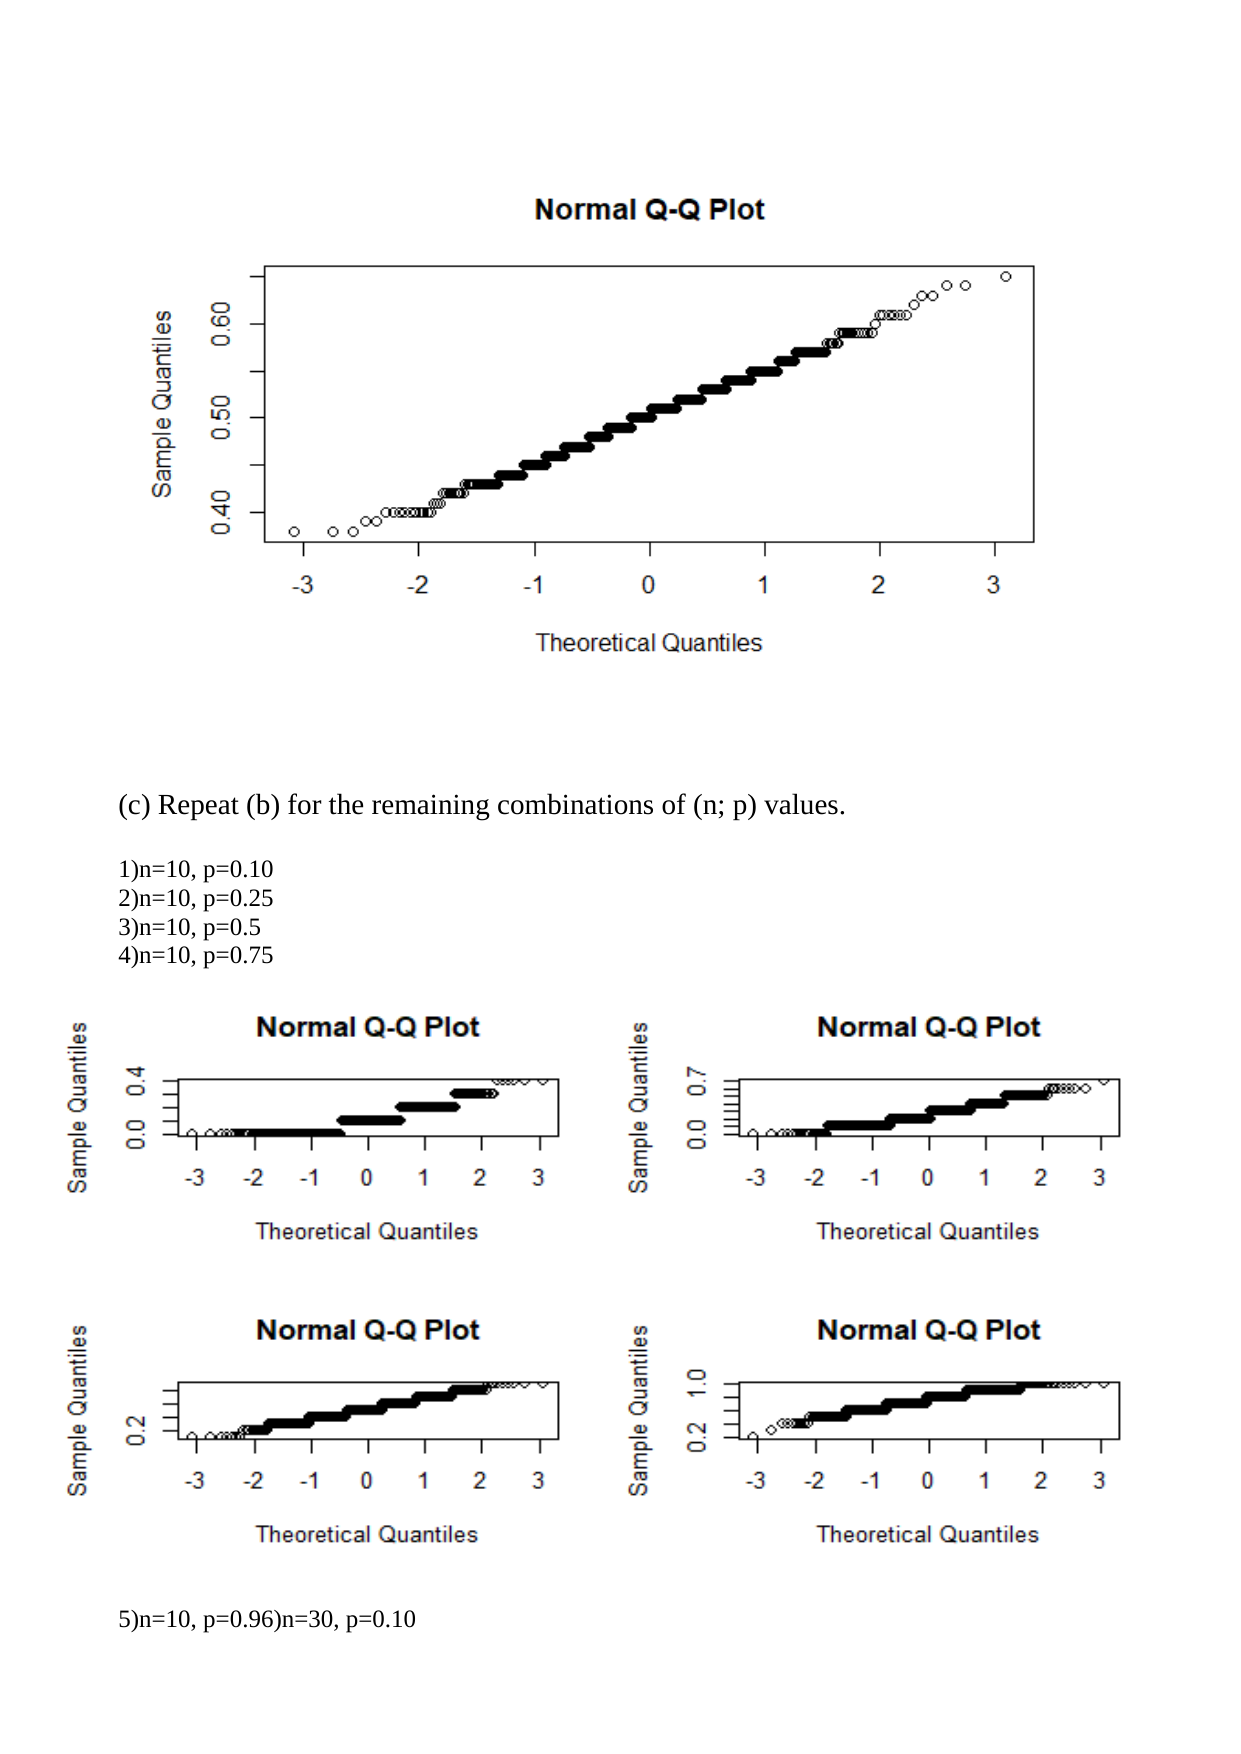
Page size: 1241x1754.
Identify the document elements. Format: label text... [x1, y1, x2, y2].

text 4)n=10, p=0.75 [118, 941, 1122, 969]
picture [143, 151, 1097, 687]
text 3)n=10, p=0.5 [118, 912, 1122, 941]
text 5)n=10, p=0.96)n=30, p=0.10 [118, 1604, 1122, 1633]
picture [59, 970, 1181, 1576]
text (c) Repeat (b) for the remaining combinations of (n; p) values. [118, 787, 1122, 821]
text 2)n=10, p=0.25 [118, 883, 1122, 912]
text 1)n=10, p=0.10 [118, 854, 1122, 883]
